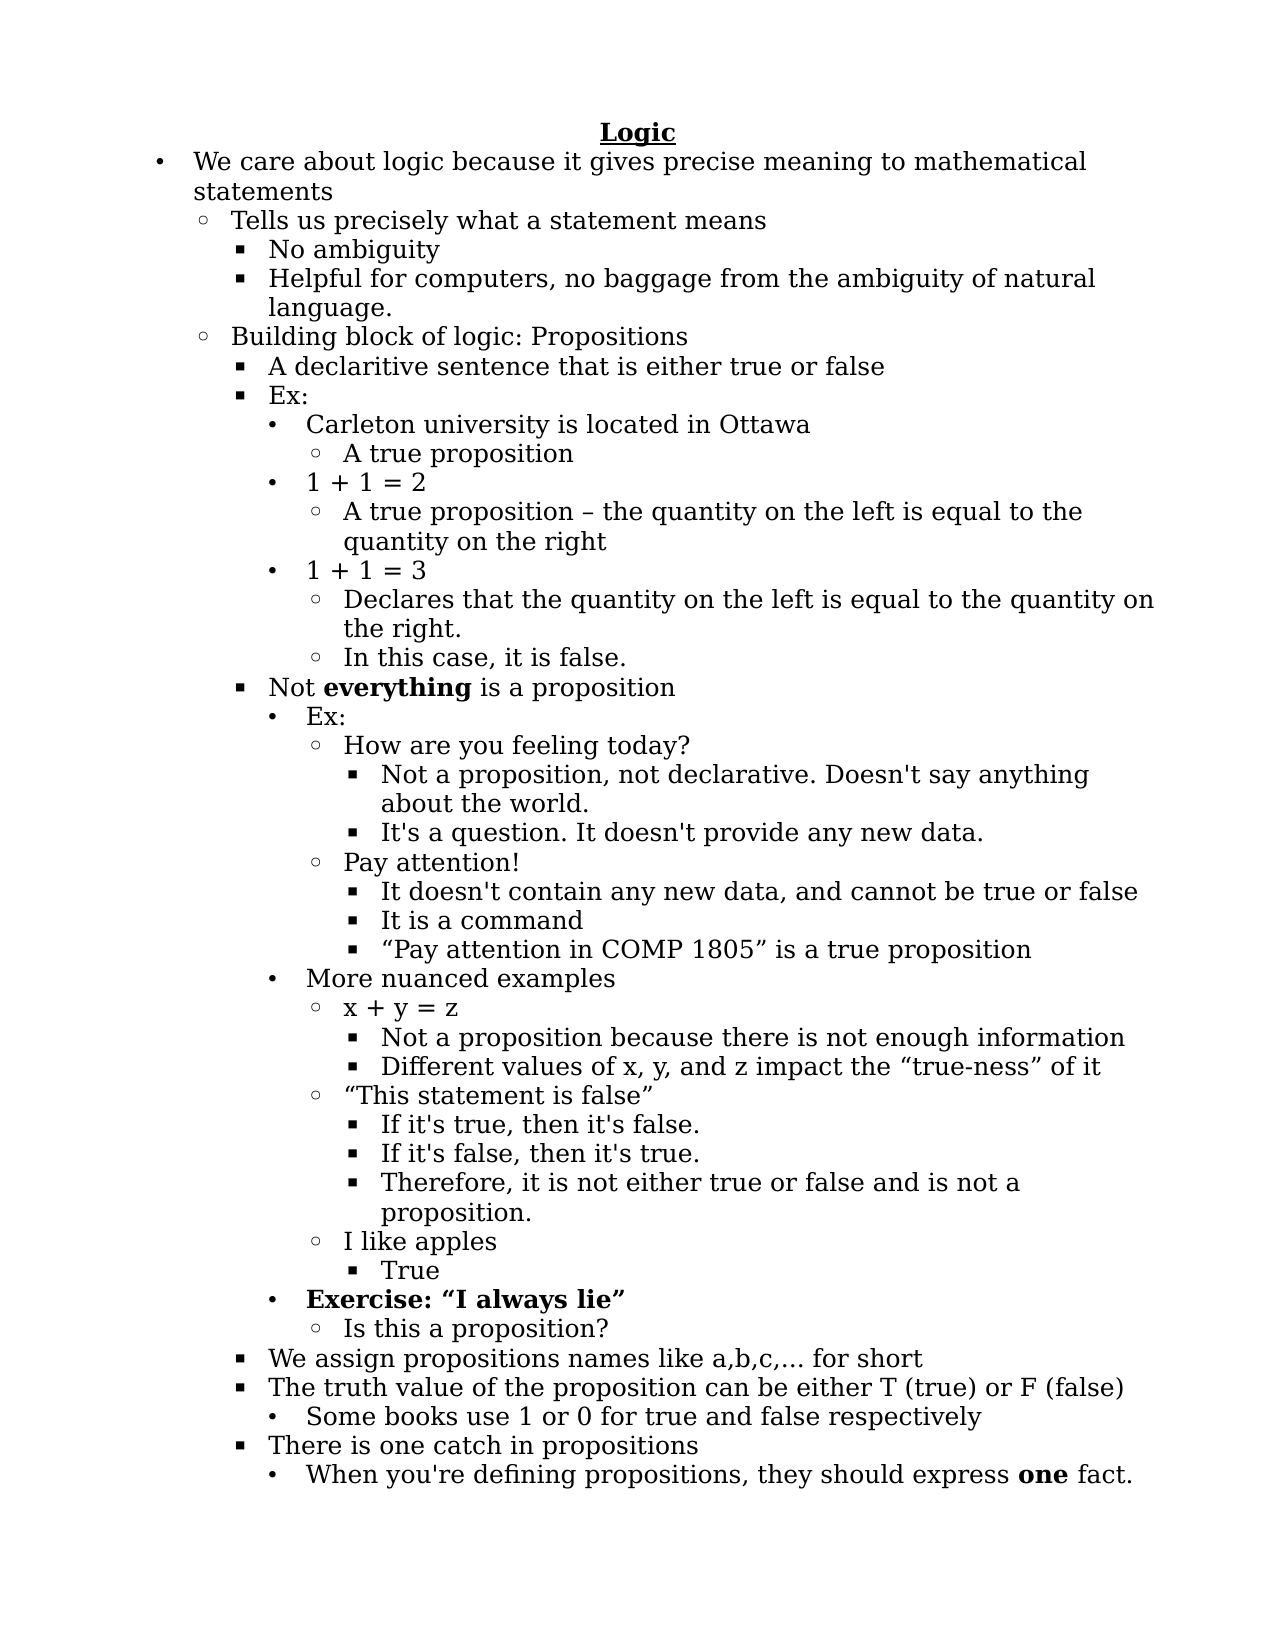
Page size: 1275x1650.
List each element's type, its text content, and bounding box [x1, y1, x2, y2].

list A true proposition – the quantity on the left is equal to the quantity on the right [306, 497, 1157, 556]
list It doesn't contain any new data, and cannot be true or false [343, 877, 1157, 906]
list “Pay attention in COMP 1805” is a true proposition [343, 935, 1157, 964]
list The truth value of the proposition can be either T (true) or F (false) [231, 1373, 1157, 1402]
list A true proposition [306, 439, 1157, 468]
list It is a command [343, 906, 1157, 935]
list Ex: [268, 702, 1157, 731]
list Therefore, it is not either true or false and is not a proposition. [343, 1168, 1157, 1227]
list 1 + 1 = 3 [268, 556, 1157, 585]
list True [343, 1256, 1157, 1285]
list Is this a proposition? [306, 1314, 1157, 1344]
list Helpful for computers, no baggage from the ambiguity of natural language. [231, 264, 1157, 322]
list Pay attention! [306, 848, 1157, 877]
list Exercise: “I always lie” [268, 1285, 1157, 1314]
list If it's false, then it's true. [343, 1139, 1157, 1168]
list “This statement is false” [306, 1081, 1157, 1110]
list More nuanced examples [268, 964, 1157, 993]
list Different values of x, y, and z impact the “true-ness” of it [343, 1052, 1157, 1081]
list Not a proposition, not declarative. Doesn't say anything about the world. [343, 760, 1157, 818]
list x + y = z [306, 993, 1157, 1023]
list I like apples [306, 1227, 1157, 1256]
list Some books use 1 or 0 for true and false respectively [268, 1402, 1157, 1431]
list Building block of logic: Propositions [193, 322, 1157, 352]
list When you're defining propositions, they should express one fact. [268, 1460, 1157, 1490]
list We assign propositions names like a,b,c,... for short [231, 1344, 1157, 1373]
text Logic [118, 118, 1157, 147]
list There is one catch in propositions [231, 1431, 1157, 1460]
list It's a question. It doesn't provide any new data. [343, 818, 1157, 848]
list Ex: [231, 381, 1157, 410]
list Tells us precisely what a statement means [193, 206, 1157, 235]
list 1 + 1 = 2 [268, 468, 1157, 497]
list No ambiguity [231, 235, 1157, 264]
list Declares that the quantity on the left is equal to the quantity on the right. [306, 585, 1157, 643]
list We care about logic because it gives precise meaning to mathematical statements [156, 147, 1157, 206]
list Carleton university is located in Ottawa [268, 410, 1157, 439]
list In this case, it is false. [306, 643, 1157, 672]
list Not everything is a proposition [231, 672, 1157, 702]
list How are you feeling today? [306, 731, 1157, 760]
list If it's true, then it's false. [343, 1110, 1157, 1139]
list A declaritive sentence that is either true or false [231, 352, 1157, 381]
list Not a proposition because there is not enough information [343, 1023, 1157, 1052]
